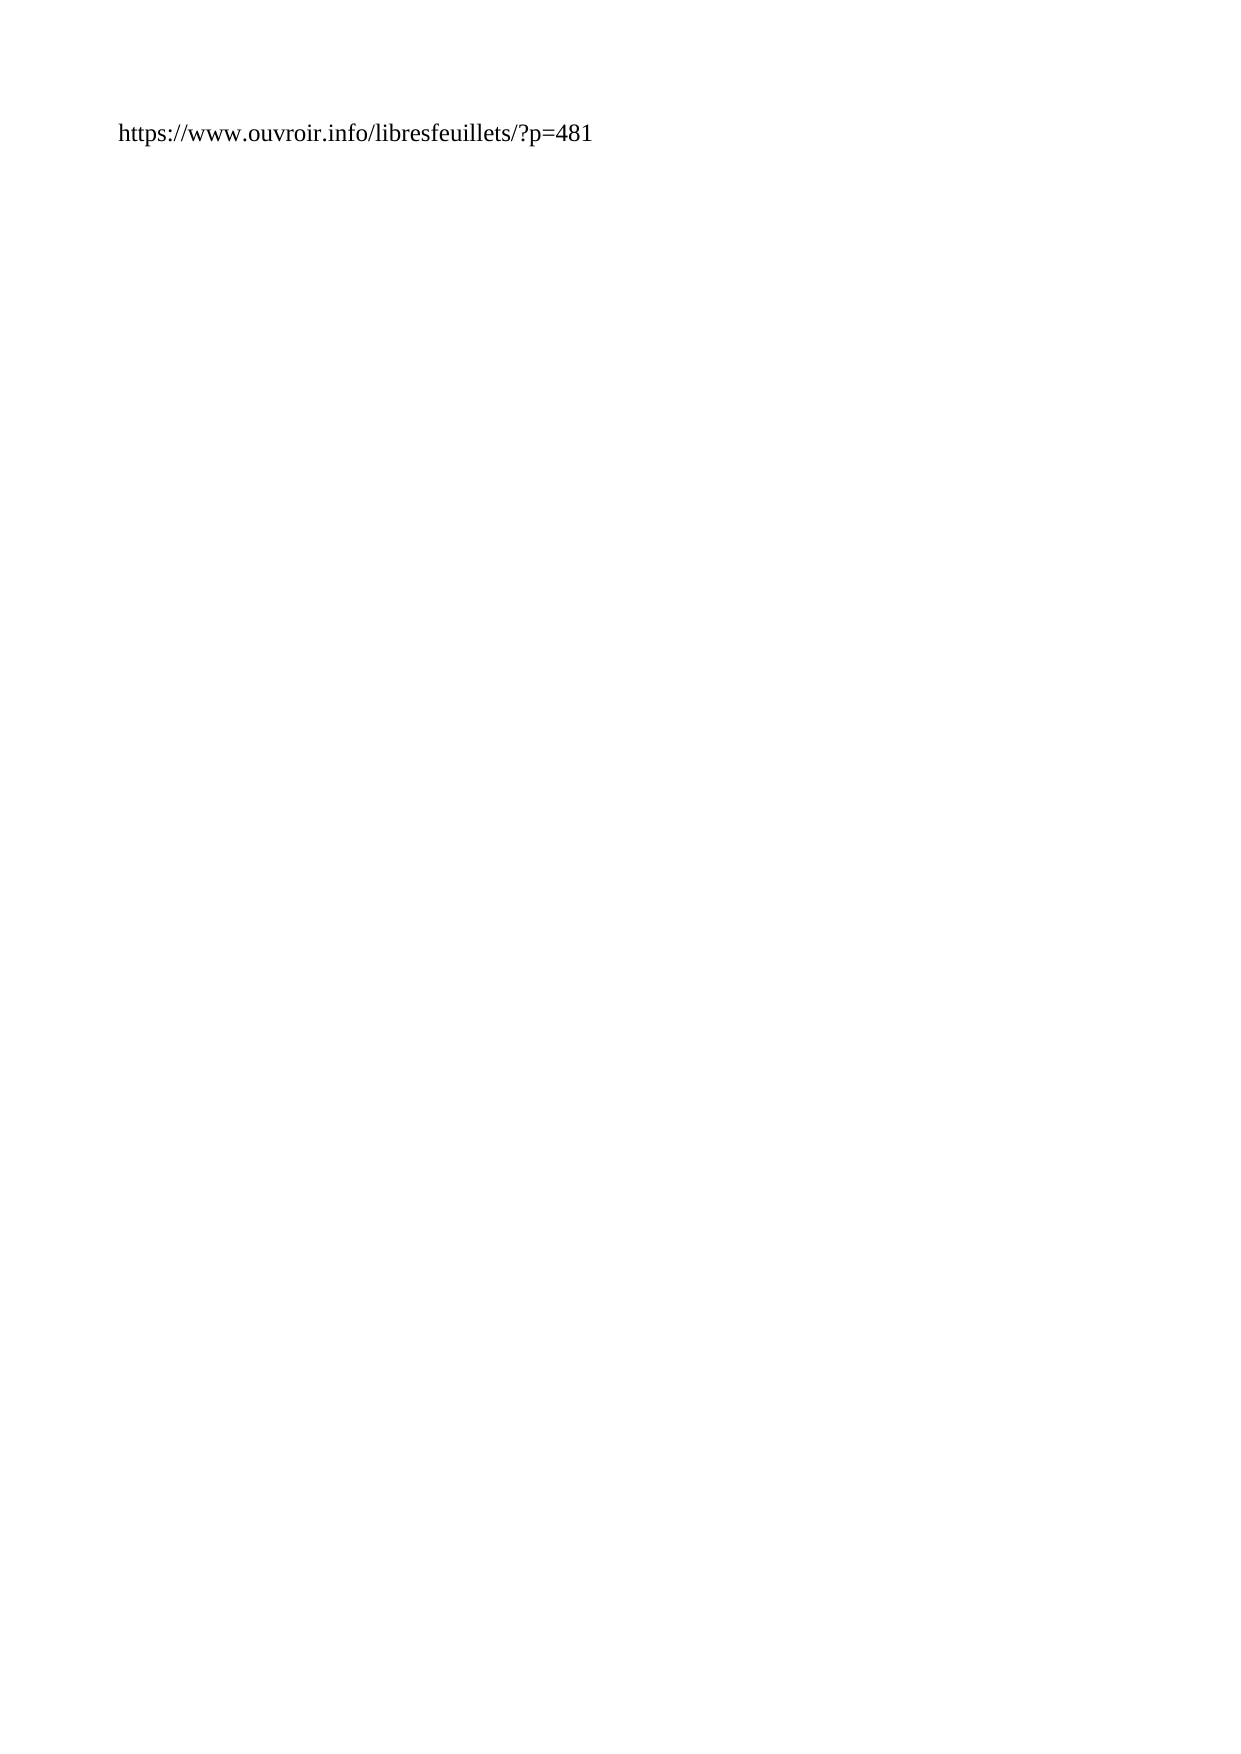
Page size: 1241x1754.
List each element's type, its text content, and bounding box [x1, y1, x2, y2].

text https://www.ouvroir.info/libresfeuillets/?p=481 [118, 118, 1122, 147]
